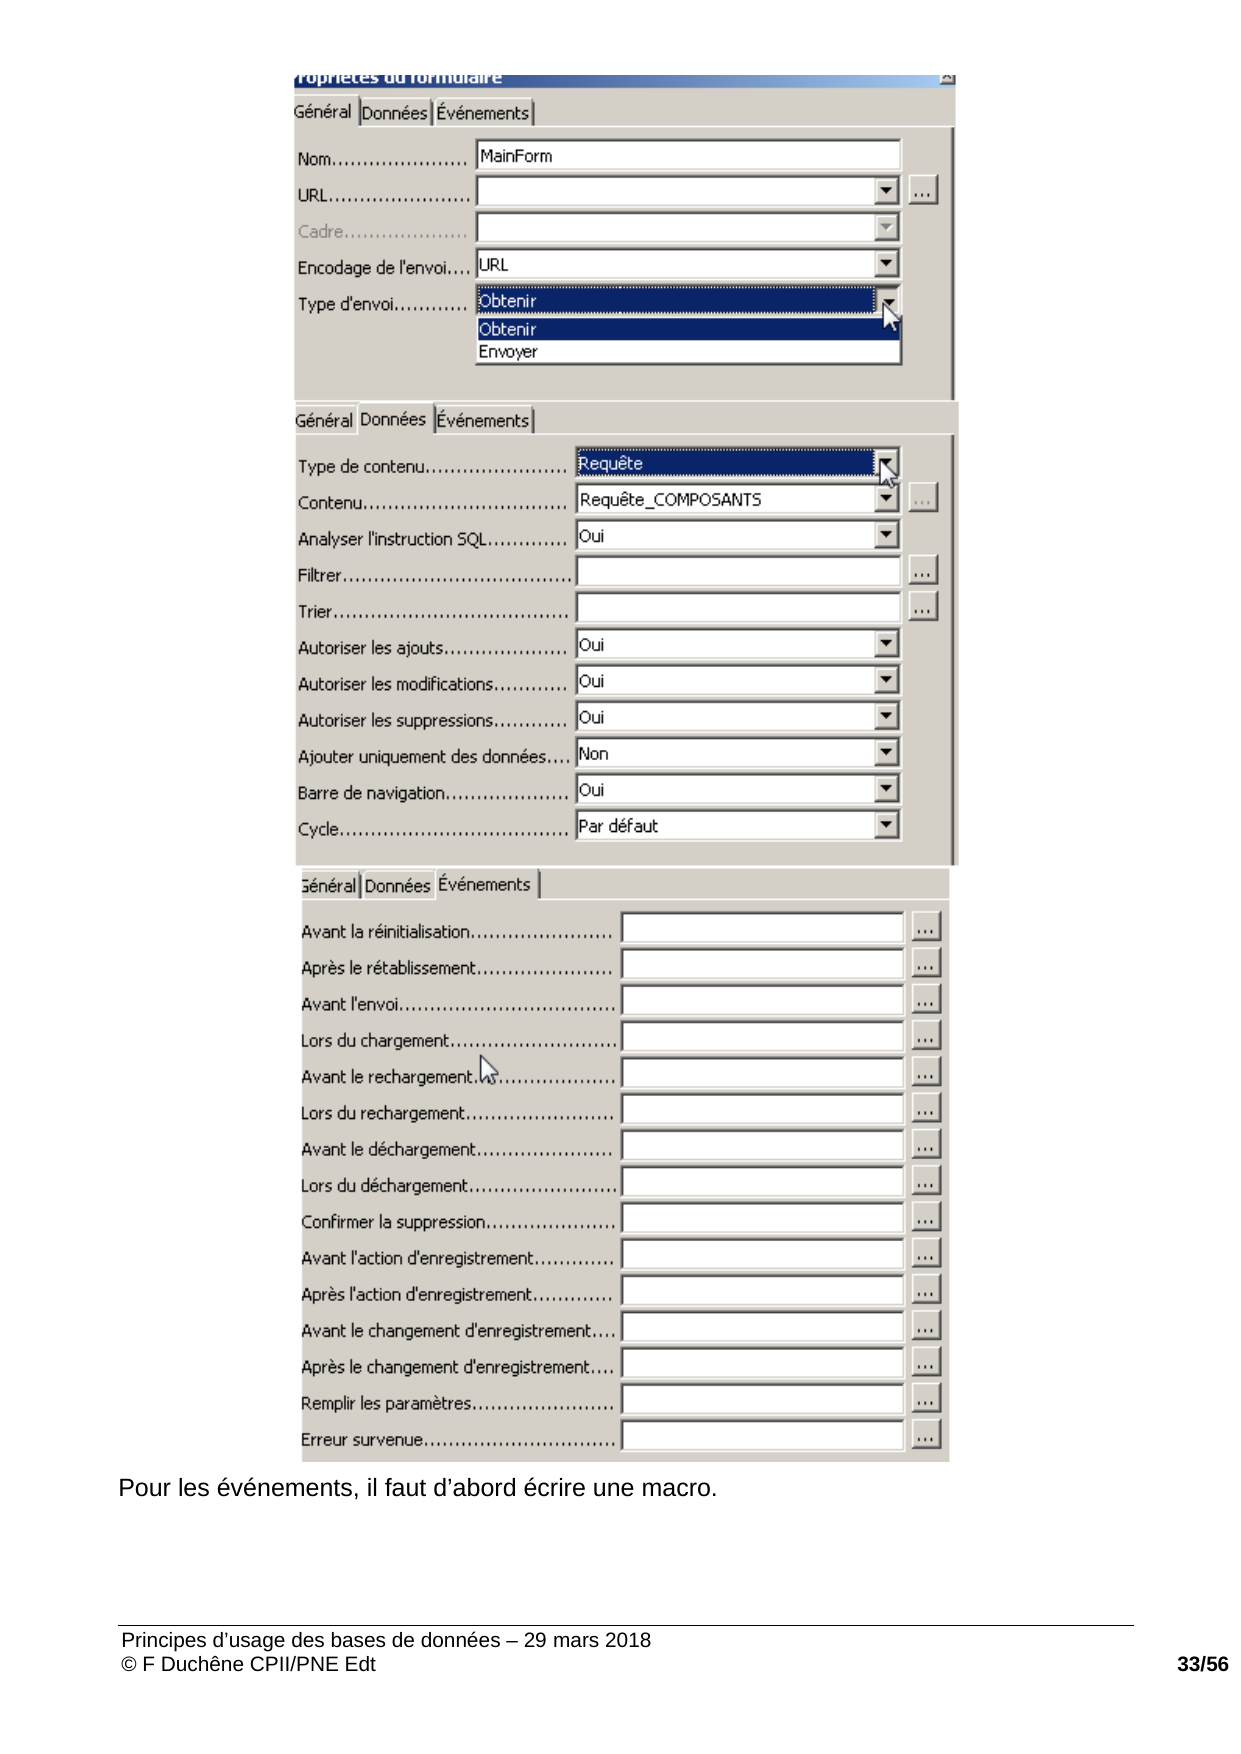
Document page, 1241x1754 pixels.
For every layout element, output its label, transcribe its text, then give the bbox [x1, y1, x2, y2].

text Pour les événements, il faut d’abord écrire une macro. [118, 1473, 1134, 1502]
